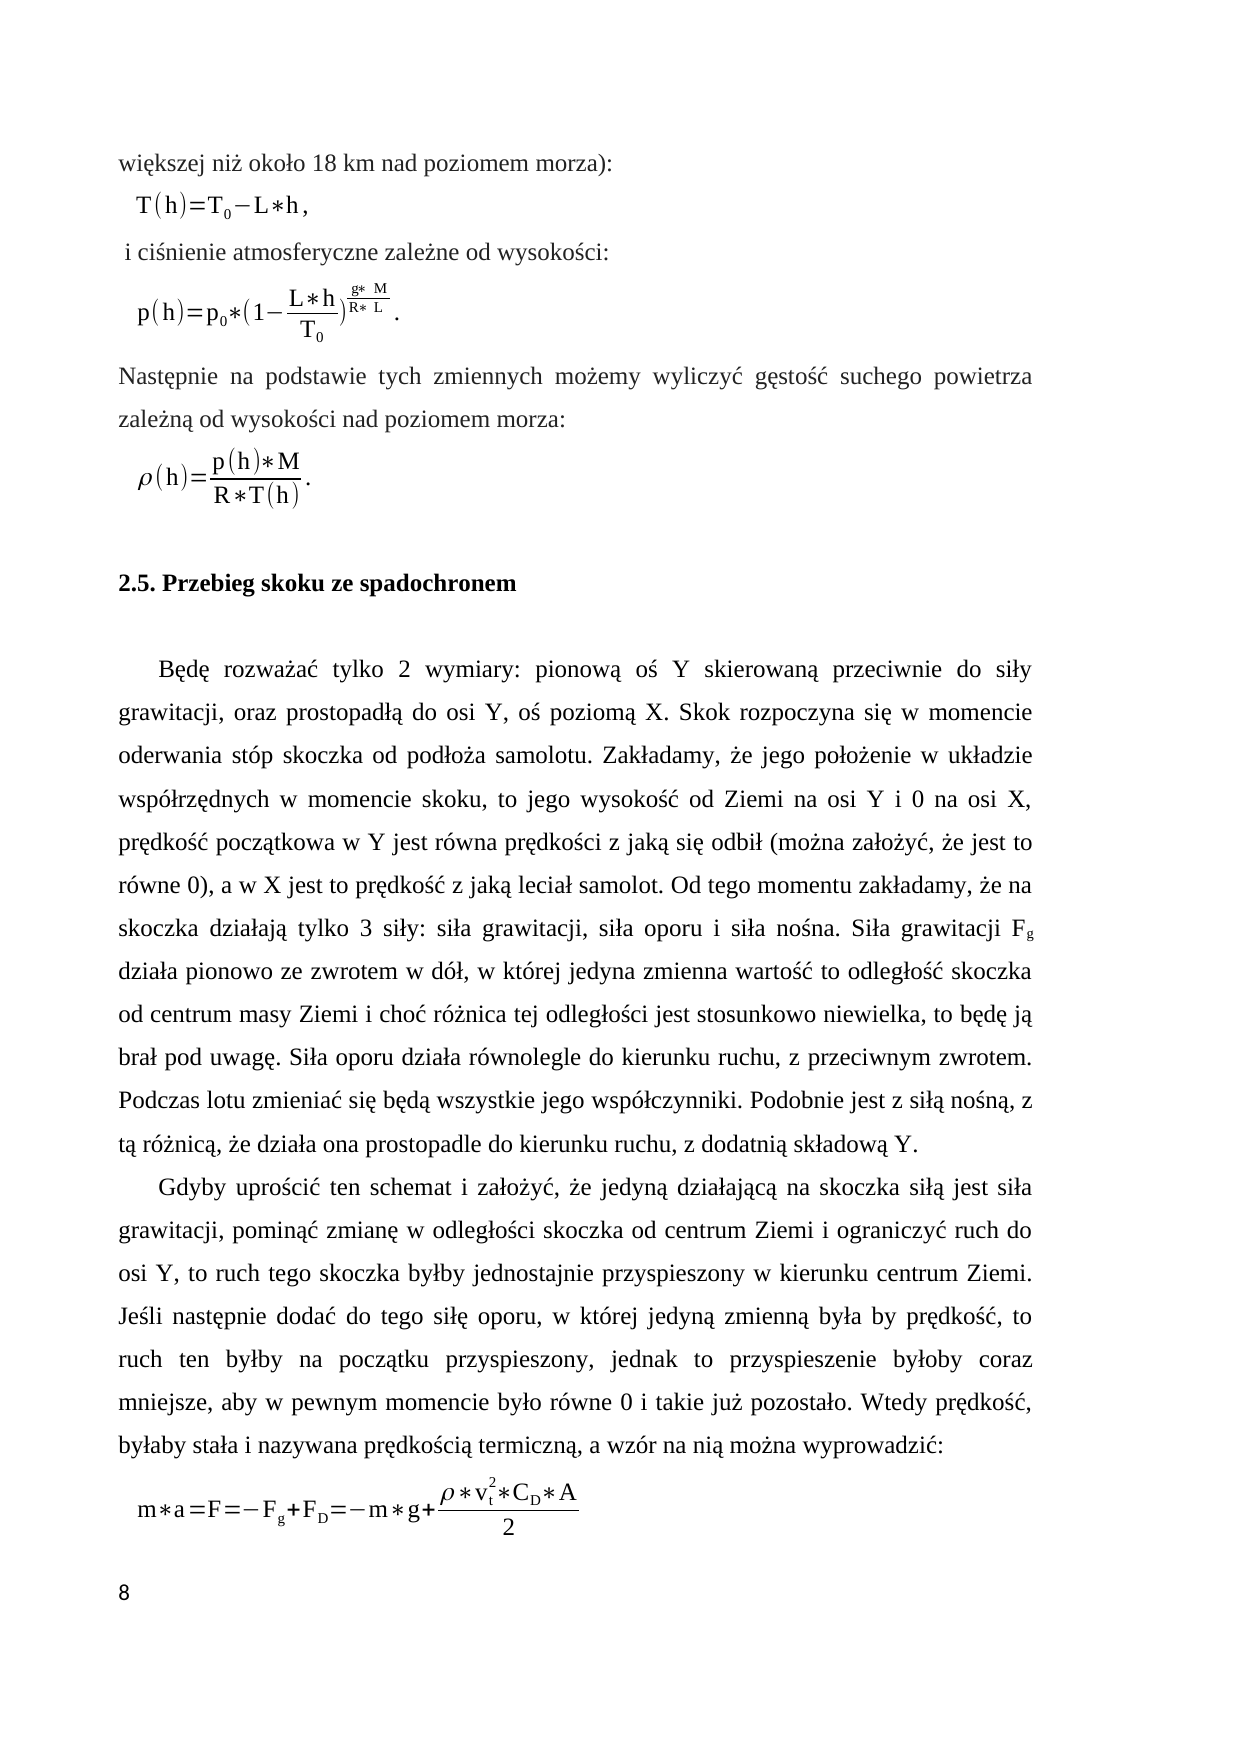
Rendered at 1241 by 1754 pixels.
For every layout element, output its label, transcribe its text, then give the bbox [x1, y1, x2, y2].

text i ciśnienie atmosferyczne zależne od wysokości: [118, 237, 1033, 266]
text Będę rozważać tylko 2 wymiary: pionową oś Y skierowaną przeciwnie do siły grawitacji, oraz prostopadłą do osi Y, oś poziomą X. Skok rozpoczyna się w momencie oderwania stóp skoczka od podłoża samolotu. Zakładamy, że jego położenie w układzie współrzędnych w momencie skoku, to jego wysokość od Ziemi na osi Y i 0 na osi X, prędkość początkowa w Y jest równa prędkości z jaką się odbił (można założyć, że jest to równe 0), a w X jest to prędkość z jaką leciał samolot. Od tego momentu zakładamy, że na skoczka działają tylko 3 siły: siła grawitacji, siła oporu i siła nośna. Siła grawitacji Fg działa pionowo ze zwrotem w dół, w której jedyna zmienna wartość to odległość skoczka od centrum masy Ziemi i choć różnica tej odległości jest stosunkowo niewielka, to będę ją brał pod uwagę. Siła oporu działa równolegle do kierunku ruchu, z przeciwnym zwrotem. Podczas lotu zmieniać się będą wszystkie jego współczynniki. Podobnie jest z siłą nośną, z tą różnicą, że działa ona prostopadle do kierunku ruchu, z dodatnią składową Y. [118, 654, 1033, 1157]
text większej niż około 18 km nad poziomem morza): [118, 148, 1033, 176]
text Następnie na podstawie tych zmiennych możemy wyliczyć gęstość suchego powietrza zależną od wysokości nad poziomem morza: [118, 361, 1033, 433]
text Gdyby uprościć ten schemat i założyć, że jedyną działającą na skoczka siłą jest siła grawitacji, pominąć zmianę w odległości skoczka od centrum Ziemi i ograniczyć ruch do osi Y, to ruch tego skoczka byłby jednostajnie przyspieszony w kierunku centrum Ziemi. Jeśli następnie dodać do tego siłę oporu, w której jedyną zmienną była by prędkość, to ruch ten byłby na początku przyspieszony, jednak to przyspieszenie byłoby coraz mniejsze, aby w pewnym momencie było równe 0 i takie już pozostało. Wtedy prędkość, byłaby stała i nazywana prędkością termiczną, a wzór na nią można wyprowadzić: [118, 1172, 1033, 1459]
text 2.5. Przebieg skoku ze spadochronem [118, 568, 1033, 597]
